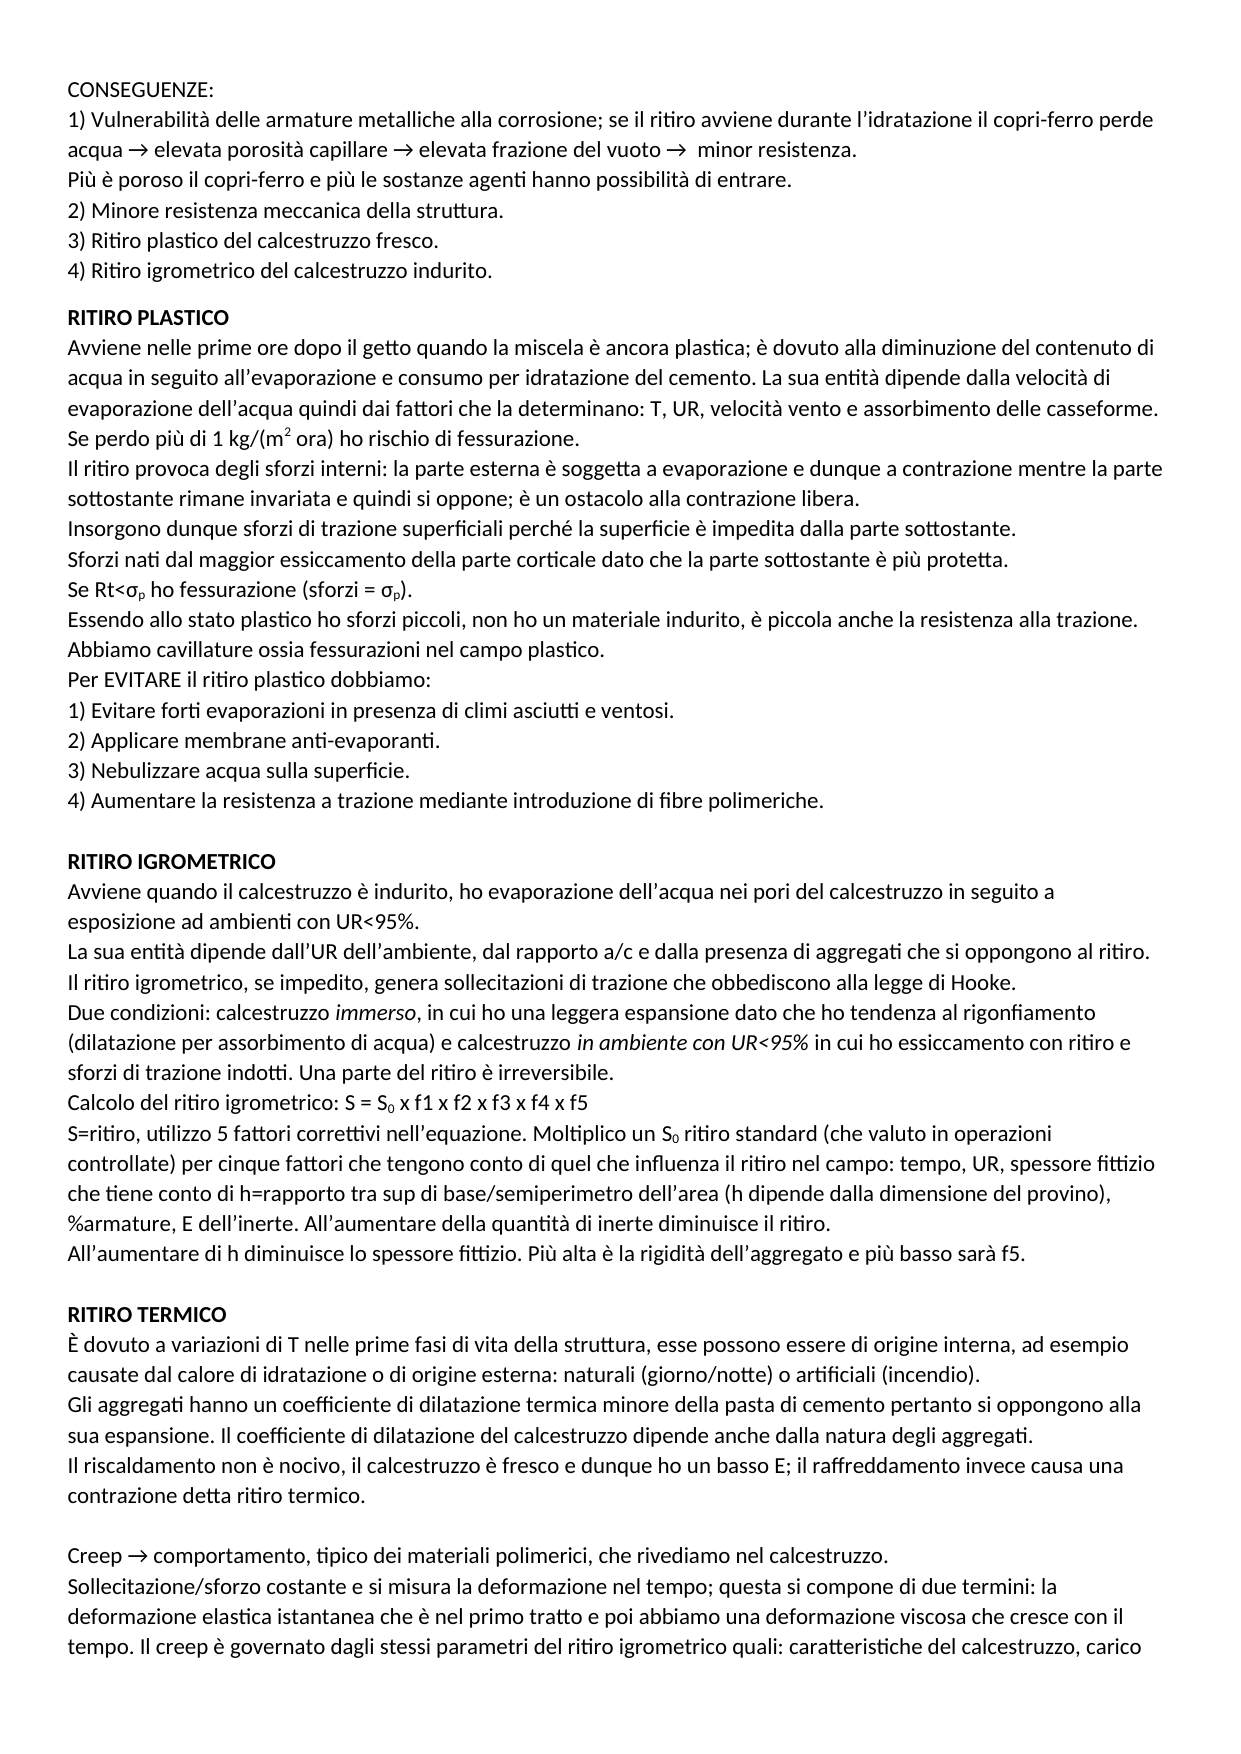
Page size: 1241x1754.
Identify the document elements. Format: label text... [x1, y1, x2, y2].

text RITIRO PLASTICO Avviene nelle prime ore dopo il getto quando la miscela è ancora plastica; è dovuto alla diminuzione del contenuto di acqua in seguito all’evaporazione e consumo per idratazione del cemento. La sua entità dipende dalla velocità di evaporazione dell’acqua quindi dai fattori che la determinano: T, UR, velocità vento e assorbimento delle casseforme. Se perdo più di 1 kg/(m2 ora) ho rischio di fessurazione. Il ritiro provoca degli sforzi interni: la parte esterna è soggetta a evaporazione e dunque a contrazione mentre la parte sottostante rimane invariata e quindi si oppone; è un ostacolo alla contrazione libera. Insorgono dunque sforzi di trazione superficiali perché la superficie è impedita dalla parte sottostante. Sforzi nati dal maggior essiccamento della parte corticale dato che la parte sottostante è più protetta. Se Rt<σp ho fessurazione (sforzi = σp). Essendo allo stato plastico ho sforzi piccoli, non ho un materiale indurito, è piccola anche la resistenza alla trazione. Abbiamo cavillature ossia fessurazioni nel campo plastico. Per EVITARE il ritiro plastico dobbiamo: 1) Evitare forti evaporazioni in presenza di climi asciutti e ventosi. 2) Applicare membrane anti-evaporanti. 3) Nebulizzare acqua sulla superficie. 4) Aumentare la resistenza a trazione mediante introduzione di fibre polimeriche. RITIRO IGROMETRICO Avviene quando il calcestruzzo è indurito, ho evaporazione dell’acqua nei pori del calcestruzzo in seguito a esposizione ad ambienti con UR<95%. La sua entità dipende dall’UR dell’ambiente, dal rapporto a/c e dalla presenza di aggregati che si oppongono al ritiro. Il ritiro igrometrico, se impedito, genera sollecitazioni di trazione che obbediscono alla legge di Hooke. Due condizioni: calcestruzzo immerso, in cui ho una leggera espansione dato che ho tendenza al rigonfiamento (dilatazione per assorbimento di acqua) e calcestruzzo in ambiente con UR<95% in cui ho essiccamento con ritiro e sforzi di trazione indotti. Una parte del ritiro è irreversibile. Calcolo del ritiro igrometrico: S = S0 x f1 x f2 x f3 x f4 x f5 S=ritiro, utilizzo 5 fattori correttivi nell’equazione. Moltiplico un S0 ritiro standard (che valuto in operazioni controllate) per cinque fattori che tengono conto di quel che influenza il ritiro nel campo: tempo, UR, spessore fittizio che tiene conto di h=rapporto tra sup di base/semiperimetro dell’area (h dipende dalla dimensione del provino), %armature, E dell’inerte. All’aumentare della quantità di inerte diminuisce il ritiro. All’aumentare di h diminuisce lo spessore fittizio. Più alta è la rigidità dell’aggregato e più basso sarà f5. RITIRO TERMICO È dovuto a variazioni di T nelle prime fasi di vita della struttura, esse possono essere di origine interna, ad esempio causate dal calore di idratazione o di origine esterna: naturali (giorno/notte) o artificiali (incendio). Gli aggregati hanno un coefficiente di dilatazione termica minore della pasta di cemento pertanto si oppongono alla sua espansione. Il coefficiente di dilatazione del calcestruzzo dipende anche dalla natura degli aggregati. Il riscaldamento non è nocivo, il calcestruzzo è fresco e dunque ho un basso E; il raffreddamento invece causa una contrazione detta ritiro termico. Creep → comportamento, tipico dei materiali polimerici, che rivediamo nel calcestruzzo. Sollecitazione/sforzo costante e si misura la deformazione nel tempo; questa si compone di due termini: la deformazione elastica istantanea che è nel primo tratto e poi abbiamo una deformazione viscosa che cresce con il tempo. Il creep è governato dagli stessi parametri del ritiro igrometrico quali: caratteristiche del calcestruzzo, carico [67, 303, 1165, 1660]
text CONSEGUENZE: 1) Vulnerabilità delle armature metalliche alla corrosione; se il ritiro avviene durante l’idratazione il copri-ferro perde acqua → elevata porosità capillare → elevata frazione del vuoto → minor resistenza. Più è poroso il copri-ferro e più le sostanze agenti hanno possibilità di entrare. 2) Minore resistenza meccanica della struttura. 3) Ritiro plastico del calcestruzzo fresco. 4) Ritiro igrometrico del calcestruzzo indurito. [67, 75, 1165, 284]
